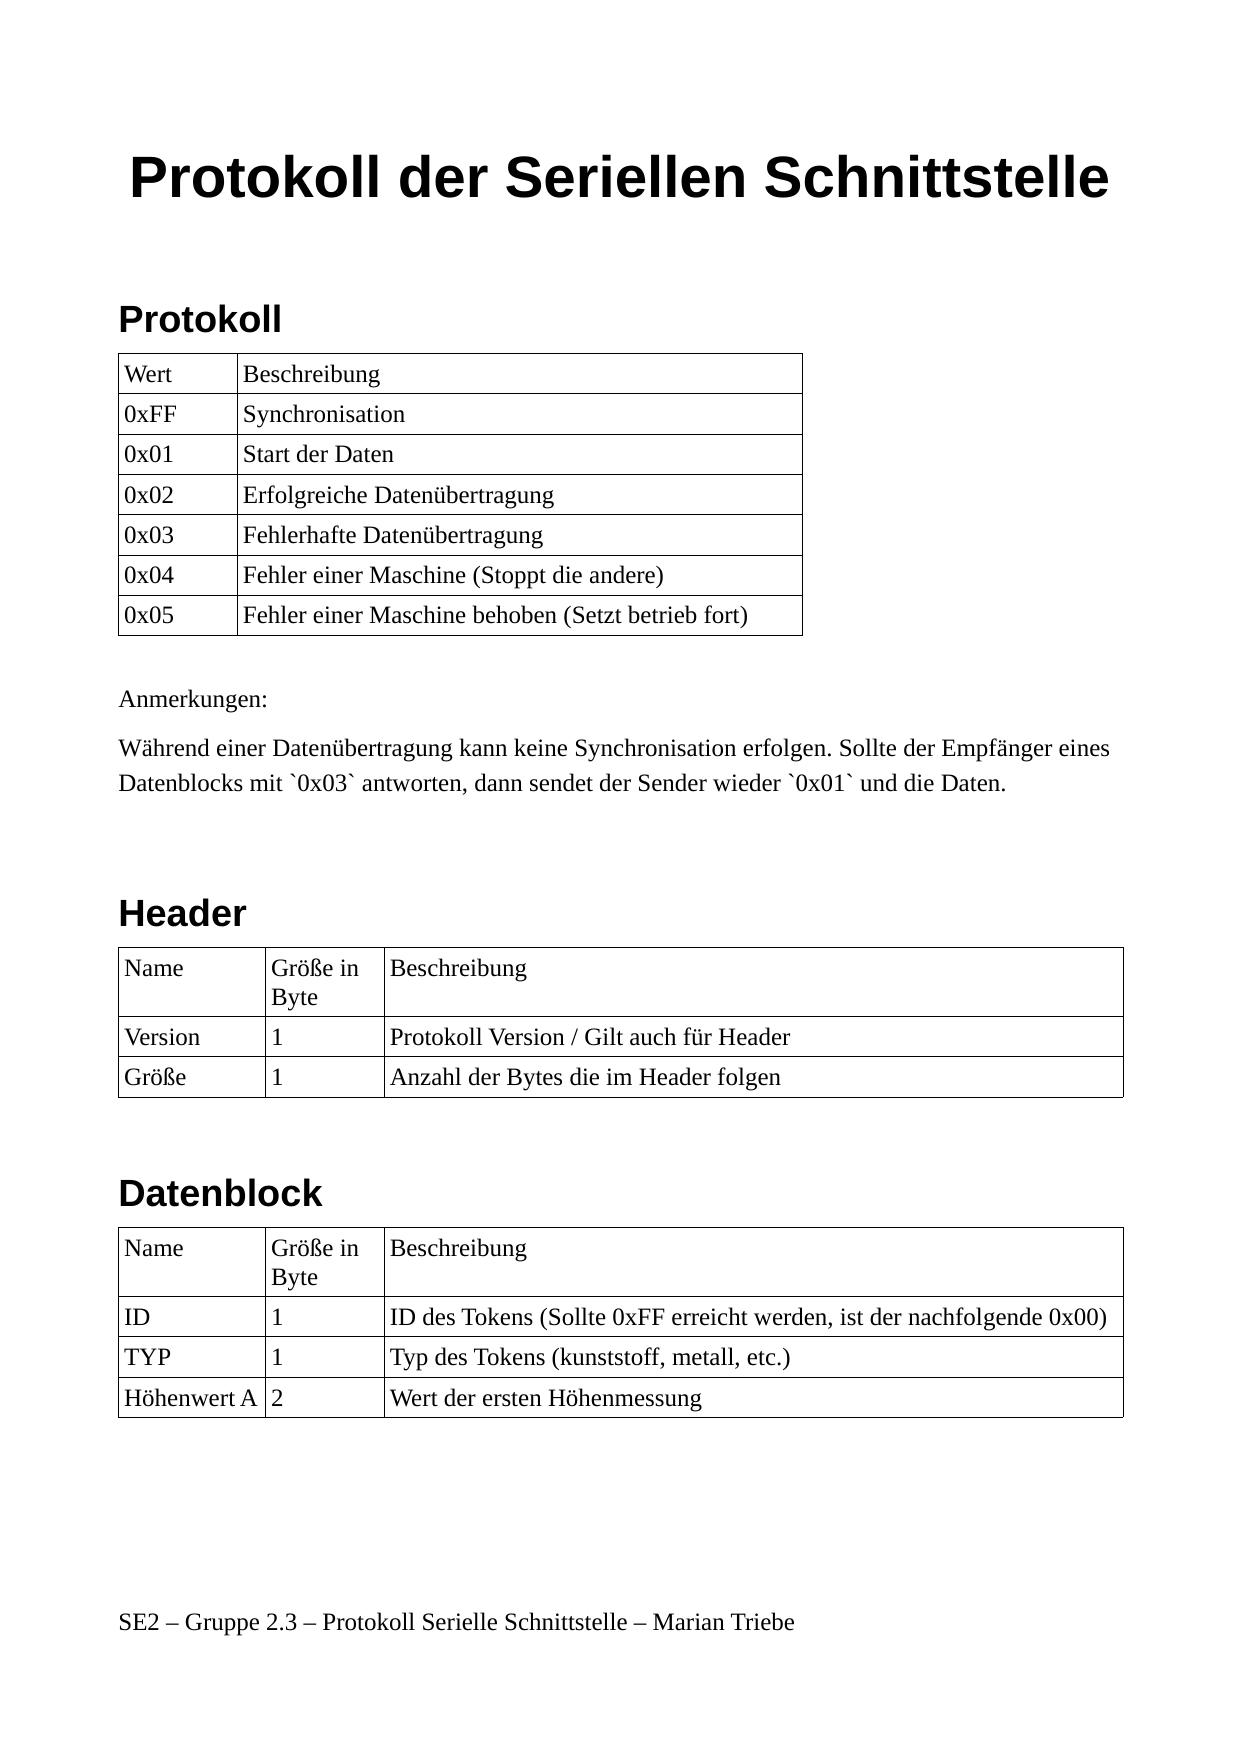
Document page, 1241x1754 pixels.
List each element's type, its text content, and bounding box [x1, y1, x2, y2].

table_header Beschreibung [238, 354, 802, 393]
table_header Größe in Byte [266, 948, 384, 1016]
table_header Name [119, 1228, 265, 1296]
table_cell ID des Tokens (Sollte 0xFF erreicht werden, ist der nachfolgende 0x00) [385, 1297, 1123, 1336]
table_cell Höhenwert A [119, 1378, 265, 1417]
table_cell 0x01 [119, 435, 237, 474]
text Während einer Datenübertragung kann keine Synchronisation erfolgen. Sollte der Empfänger eines Datenblocks mit `0x03` antworten, dann sendet der Sender wieder `0x01` und die Daten. [118, 733, 1122, 797]
table_cell Fehler einer Maschine (Stoppt die andere) [238, 556, 802, 595]
table_cell 0x05 [119, 596, 237, 635]
table_header Name [119, 948, 265, 1016]
table_cell TYP [119, 1337, 265, 1377]
table_cell Synchronisation [238, 394, 802, 433]
table_header Größe in Byte [266, 1228, 384, 1296]
table_cell Start der Daten [238, 435, 802, 474]
table_cell 2 [266, 1378, 384, 1417]
table_header Beschreibung [385, 1228, 1123, 1296]
subtitle Datenblock [118, 1171, 1122, 1214]
table_cell Fehler einer Maschine behoben (Setzt betrieb fort) [238, 596, 802, 635]
subtitle Header [118, 891, 1122, 934]
table_cell 0x03 [119, 515, 237, 554]
table_cell 1 [266, 1297, 384, 1336]
title Protokoll der Seriellen Schnittstelle [118, 143, 1122, 210]
table_cell Fehlerhafte Datenübertragung [238, 515, 802, 554]
table_cell 0xFF [119, 394, 237, 433]
table_cell Erfolgreiche Datenübertragung [238, 475, 802, 514]
table_cell 1 [266, 1057, 384, 1097]
table_cell Größe [119, 1057, 265, 1097]
table_cell ID [119, 1297, 265, 1336]
table_cell Protokoll Version / Gilt auch für Header [385, 1017, 1123, 1056]
table_cell Anzahl der Bytes die im Header folgen [385, 1057, 1123, 1097]
table_header Beschreibung [385, 948, 1123, 1016]
table_cell 1 [266, 1337, 384, 1377]
table_cell 0x04 [119, 556, 237, 595]
subtitle Protokoll [118, 297, 1122, 340]
table_cell 1 [266, 1017, 384, 1056]
text Anmerkungen: [118, 684, 1122, 713]
table_cell 0x02 [119, 475, 237, 514]
table_cell Version [119, 1017, 265, 1056]
table_cell Wert der ersten Höhenmessung [385, 1378, 1123, 1417]
table_cell Typ des Tokens (kunststoff, metall, etc.) [385, 1337, 1123, 1377]
table_header Wert [119, 354, 237, 393]
